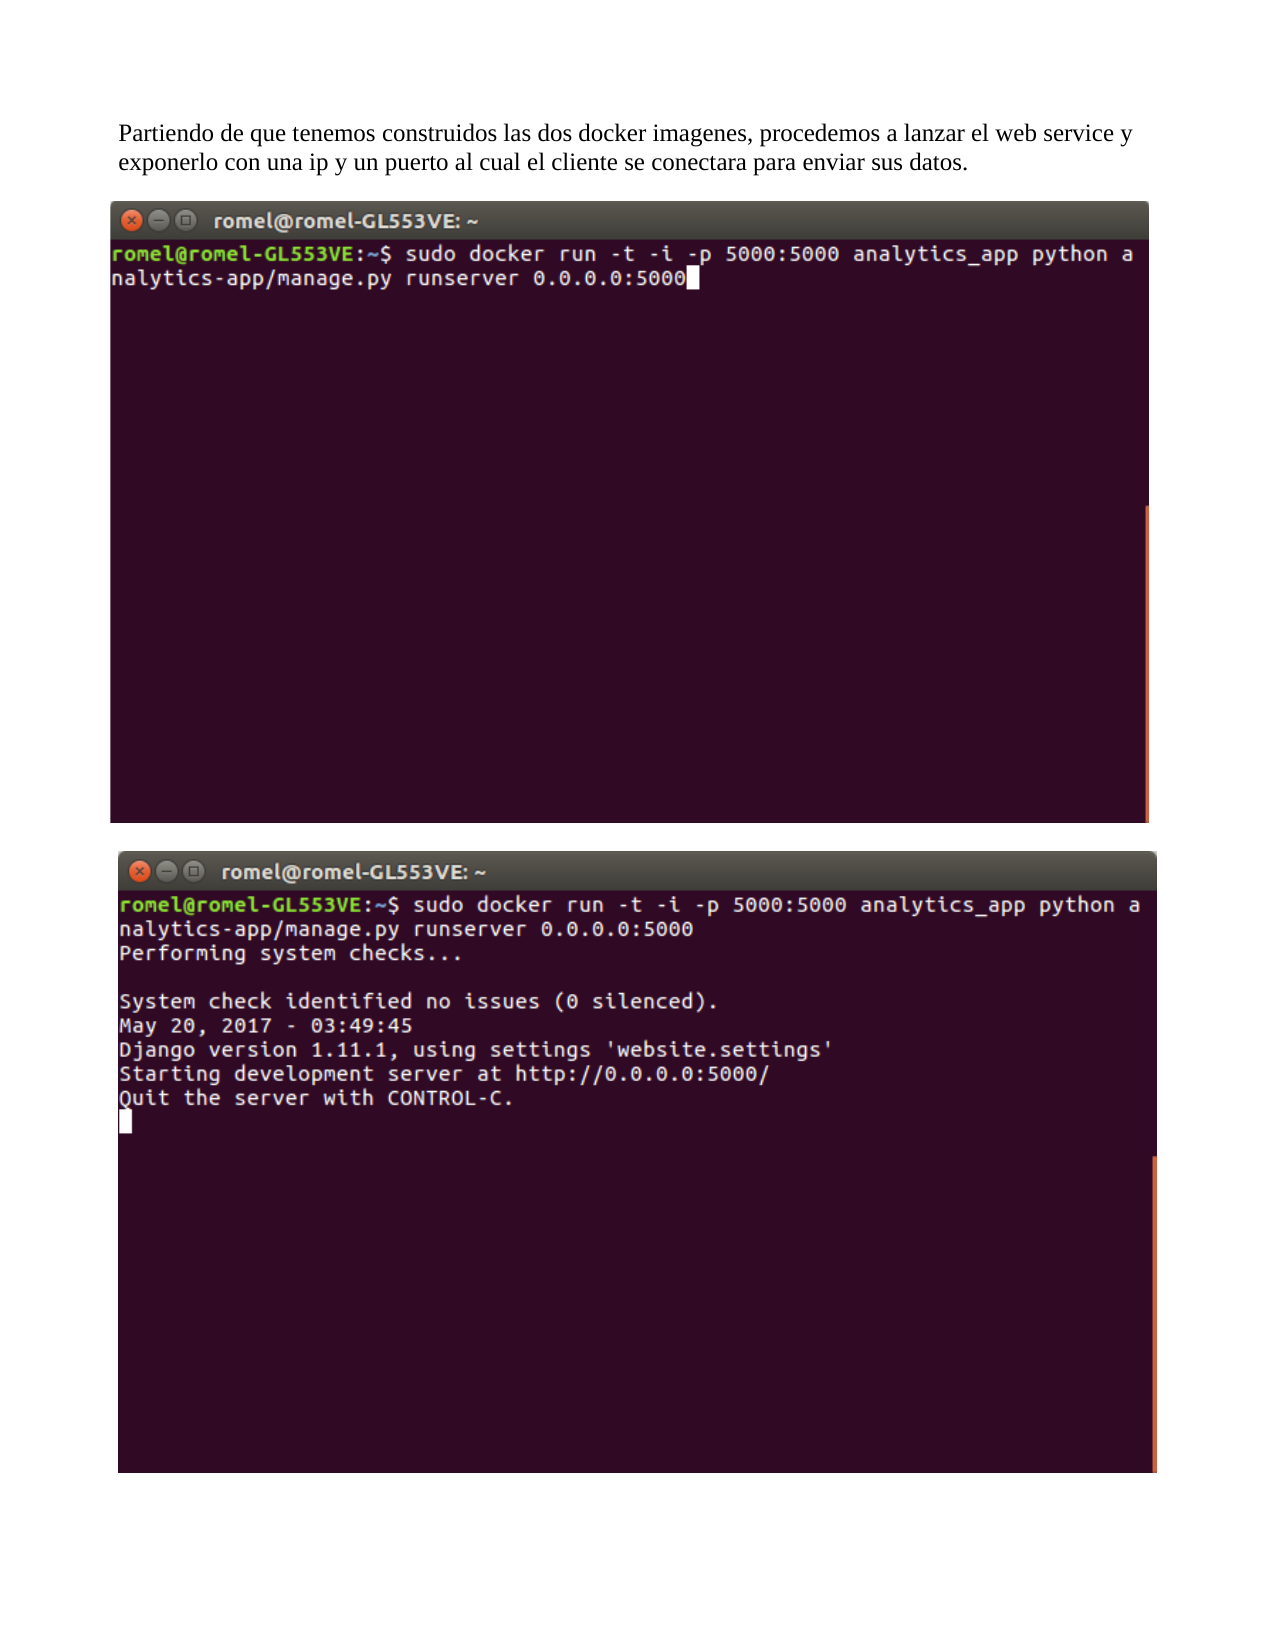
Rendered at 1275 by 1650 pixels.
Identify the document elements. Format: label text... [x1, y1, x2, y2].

text Partiendo de que tenemos construidos las dos docker imagenes, procedemos a lanzar el web service y exponerlo con una ip y un puerto al cual el cliente se conectara para enviar sus datos. [118, 118, 1157, 176]
picture [110, 201, 1149, 823]
picture [118, 851, 1157, 1473]
